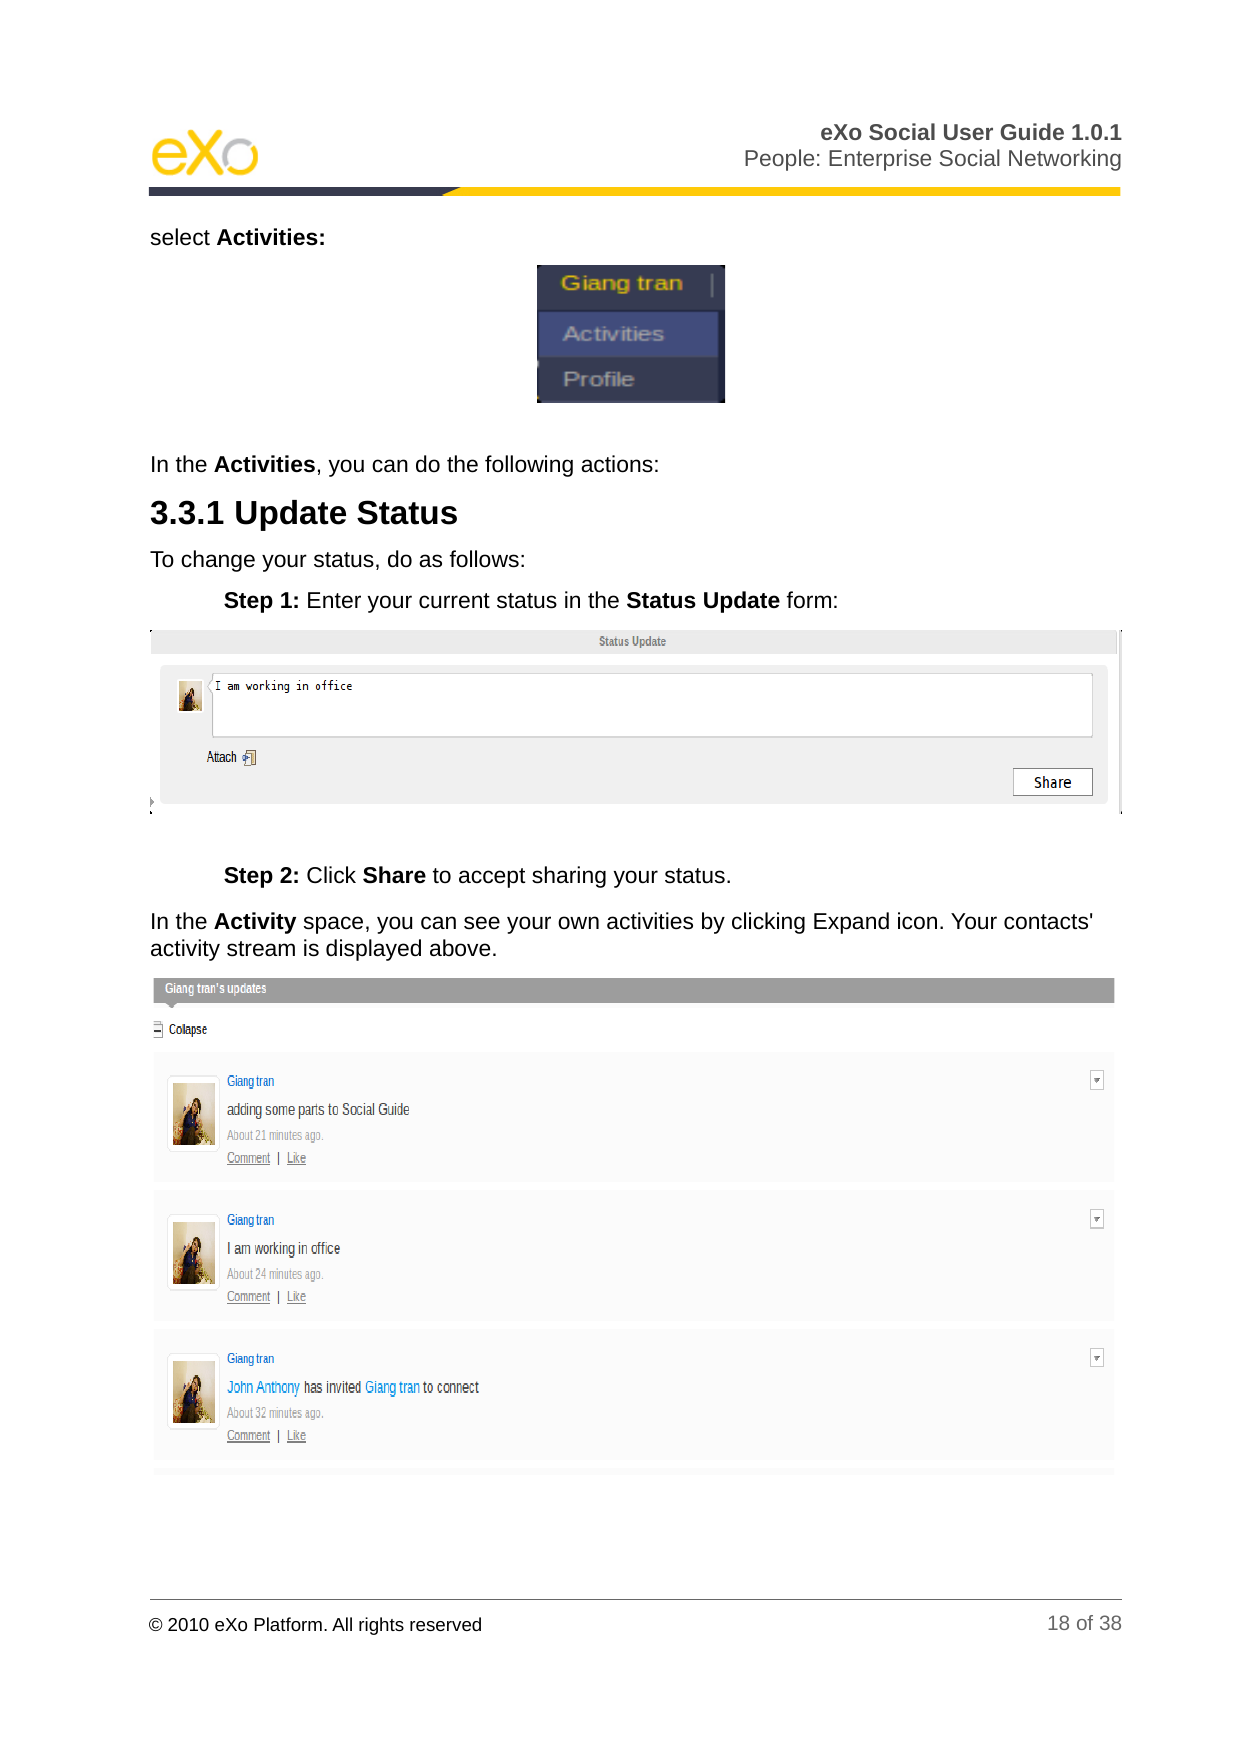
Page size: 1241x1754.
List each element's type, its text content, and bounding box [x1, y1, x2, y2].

picture [148, 187, 1121, 196]
list Step 2: Click Share to accept sharing your status. [112, 862, 1122, 889]
picture [152, 129, 259, 176]
text In the Activities, you can do the following actions: [150, 451, 1122, 478]
text In the Activity space, you can see your own activities by clicking Expand icon. Your contacts' activity stream is displayed above. [150, 908, 1122, 961]
text Step 1: Enter your current status in the Status Update form: [150, 587, 1122, 614]
text To change your status, do as follows: [150, 546, 1122, 572]
picture [537, 265, 725, 403]
picture [150, 630, 1122, 814]
subtitle Update Status [150, 493, 1122, 531]
text select Activities: [150, 223, 1122, 250]
picture [153, 978, 1115, 1475]
